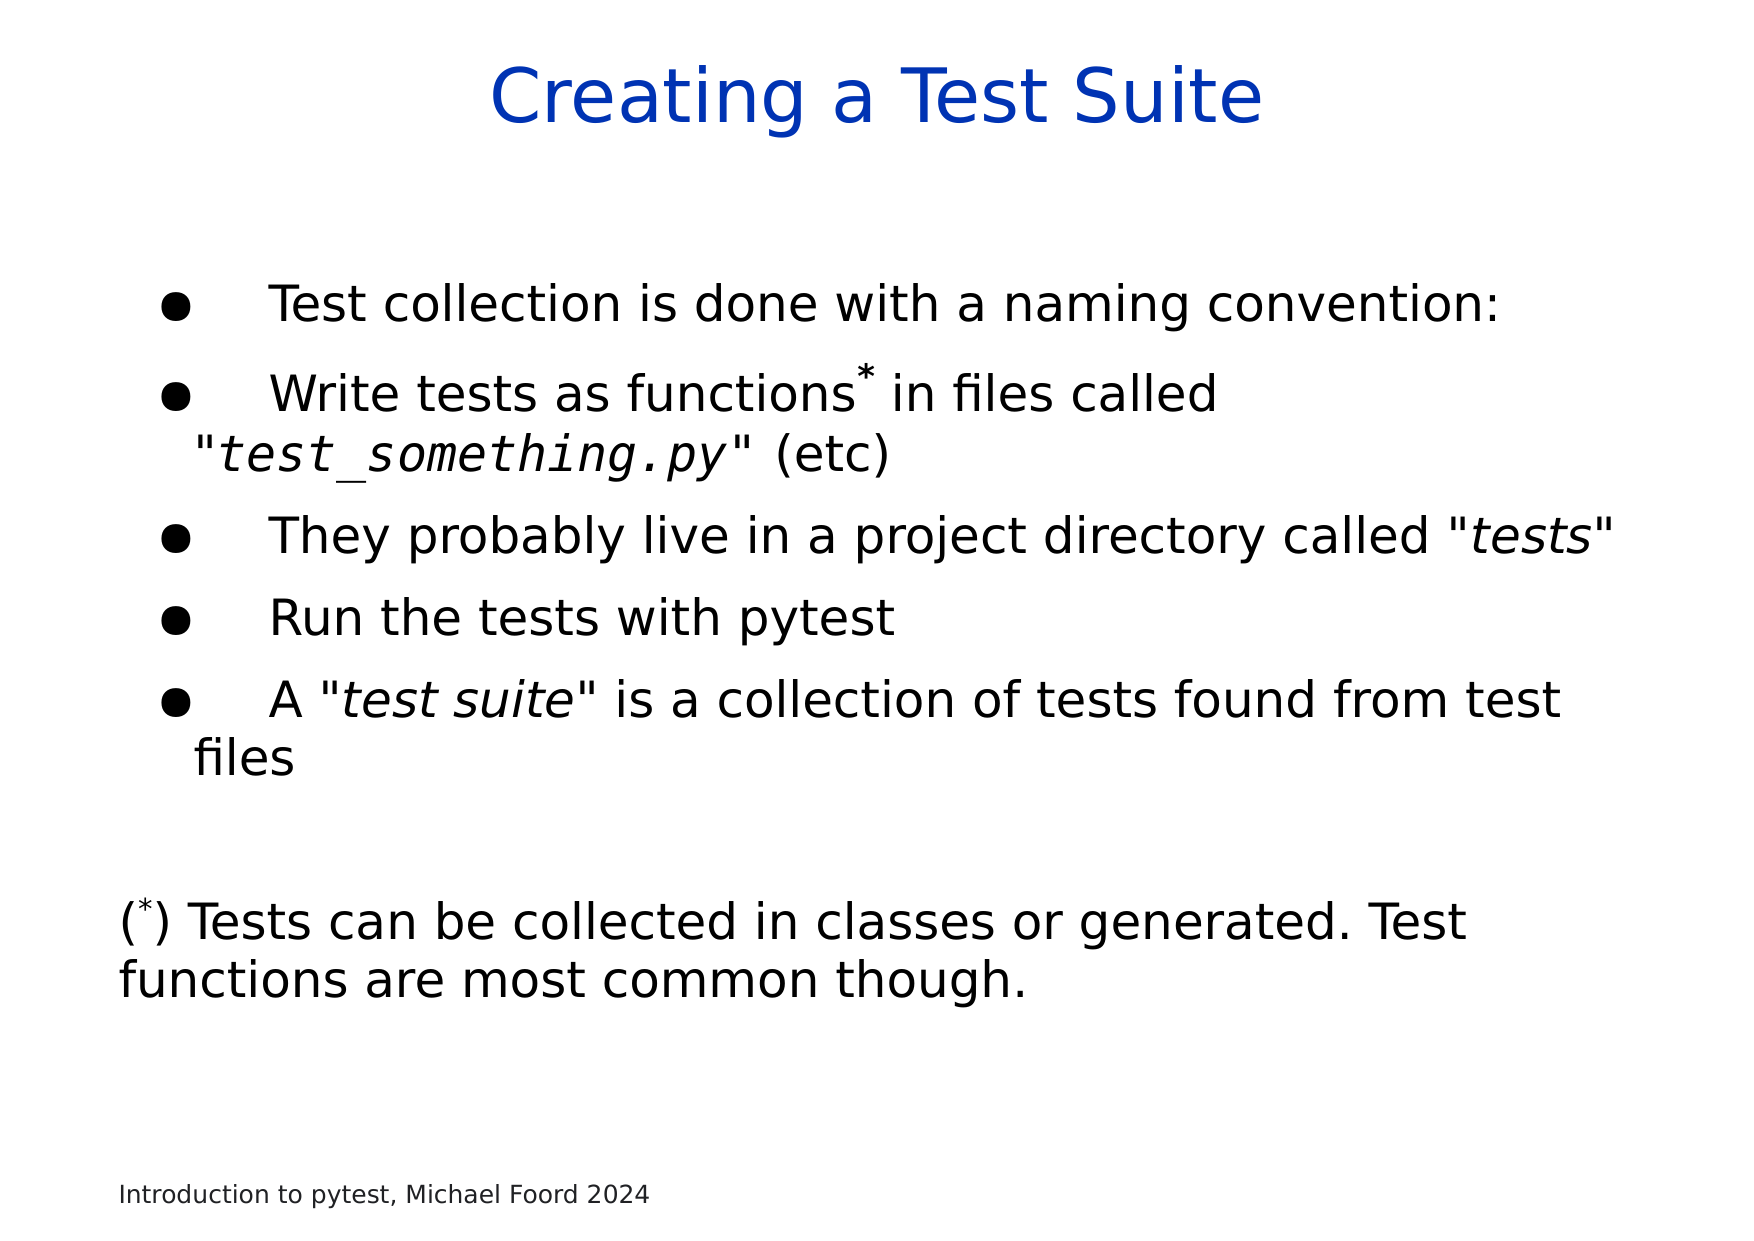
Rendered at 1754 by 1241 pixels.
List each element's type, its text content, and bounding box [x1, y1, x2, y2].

list (*) Tests can be collected in classes or generated. Test functions are most common though. [118, 893, 1636, 1009]
list A "test suite" is a collection of tests found from test files [156, 671, 1636, 787]
list Run the tests with pytest [156, 589, 1636, 647]
list Test collection is done with a naming convention: [156, 275, 1636, 333]
list They probably live in a project directory called "tests" [156, 507, 1636, 565]
text Creating a Test Suite [118, 53, 1636, 140]
list Write tests as functions* in files called "test_something.py" (etc) [156, 357, 1636, 483]
